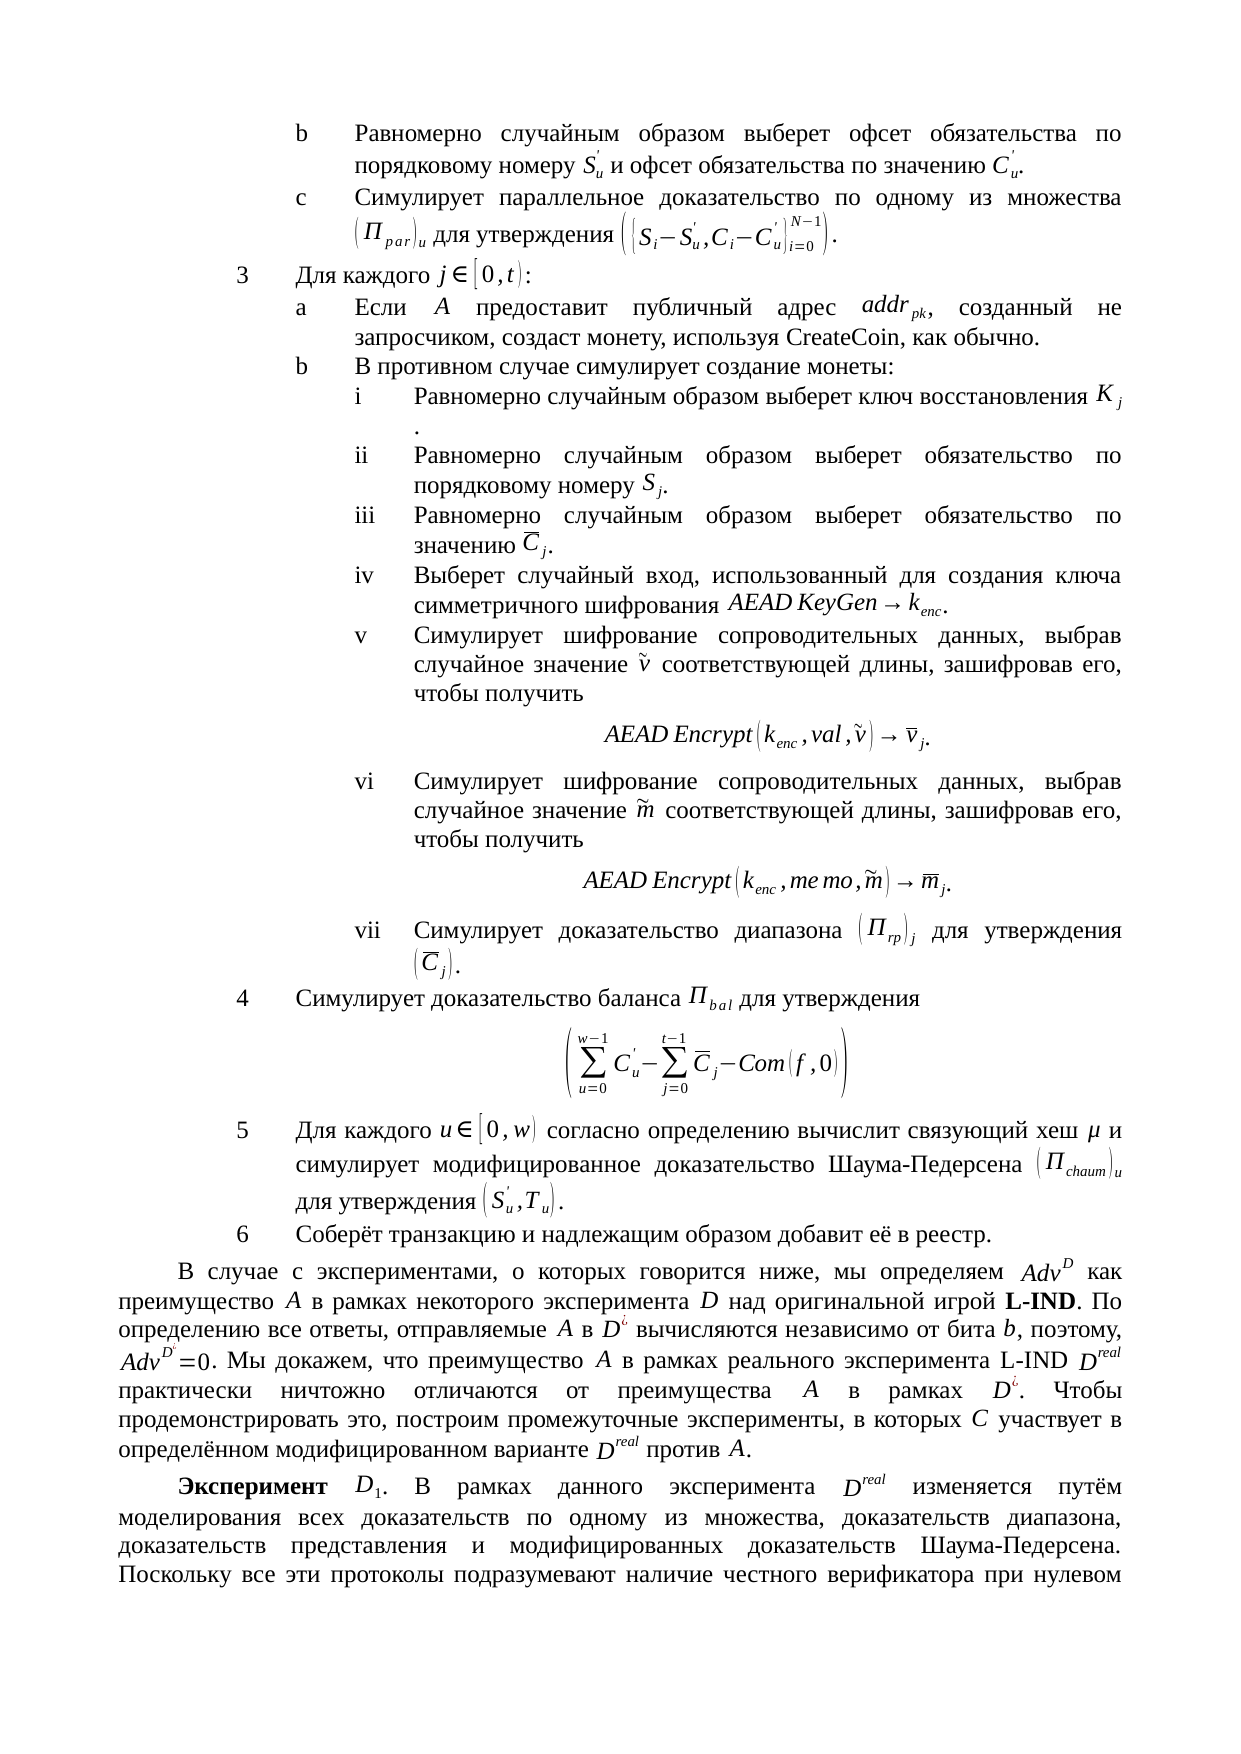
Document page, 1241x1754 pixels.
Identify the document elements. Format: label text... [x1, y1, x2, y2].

text В случае с экспериментами, о которых говорится ниже, мы определяем как преимущество в рамках некоторого эксперимента над оригинальной игрой L-IND. По определению все ответы, отправляемые в вычисляются независимо от бита , поэтому, . Мы докажем, что преимущество в рамках реального эксперимента L-IND практически ничтожно отличаются от преимущества в рамках . Чтобы продемонстрировать это, построим промежуточные эксперименты, в которых участвует в определённом модифицированном варианте против . [118, 1254, 1122, 1464]
list Для каждого согласно определению вычислит связующий хеш и симулирует модифицированное доказательство Шаума-Педерсена для утверждения . [236, 1112, 1122, 1219]
list Равномерно случайным образом выберет обязательство по значению . [354, 500, 1122, 560]
list Соберёт транзакцию и надлежащим образом добавит её в реестр. [236, 1219, 1122, 1248]
list Симулирует шифрование сопроводительных данных, выбрав случайное значение соответствующей длины, зашифровав его, чтобы получить [354, 620, 1122, 706]
list В противном случае симулирует создание монеты: [295, 351, 1122, 380]
list Симулирует шифрование сопроводительных данных, выбрав случайное значение соответствующей длины, зашифровав его, чтобы получить [354, 766, 1122, 852]
list Равномерно случайным образом выберет офсет обязательства по порядковому номеру и офсет обязательства по значению . [295, 118, 1122, 182]
list . [354, 719, 1122, 754]
list Если предоставит публичный адрес , созданный не запросчиком, создаст монету, используя CreateCoin, как обычно. [295, 291, 1122, 351]
list Для каждого : [236, 257, 1122, 291]
text Эксперимент . В рамках данного эксперимента изменяется путём моделирования всех доказательств по одному из множества, доказательств диапазона, доказательств представления и модифицированных доказательств Шаума-Педерсена. Поскольку все эти протоколы подразумевают наличие честного верификатора при нулевом разглашении, смоделированные доказательства будут неотличимы от реальных доказательств, сгенерированных при . Следовательно, . [118, 1470, 1122, 1588]
list Симулирует доказательство баланса для утверждения [236, 982, 1122, 1013]
list Симулирует доказательство диапазона для утверждения . [354, 912, 1122, 982]
list . [354, 865, 1122, 900]
list Равномерно случайным образом выберет ключ восстановления . [354, 380, 1122, 440]
list Симулирует параллельное доказательство по одному из множества для утверждения . [295, 182, 1122, 257]
list Равномерно случайным образом выберет обязательство по порядковому номеру . [354, 440, 1122, 500]
list Выберет случайный вход, использованный для создания ключа симметричного шифрования . [354, 560, 1122, 620]
